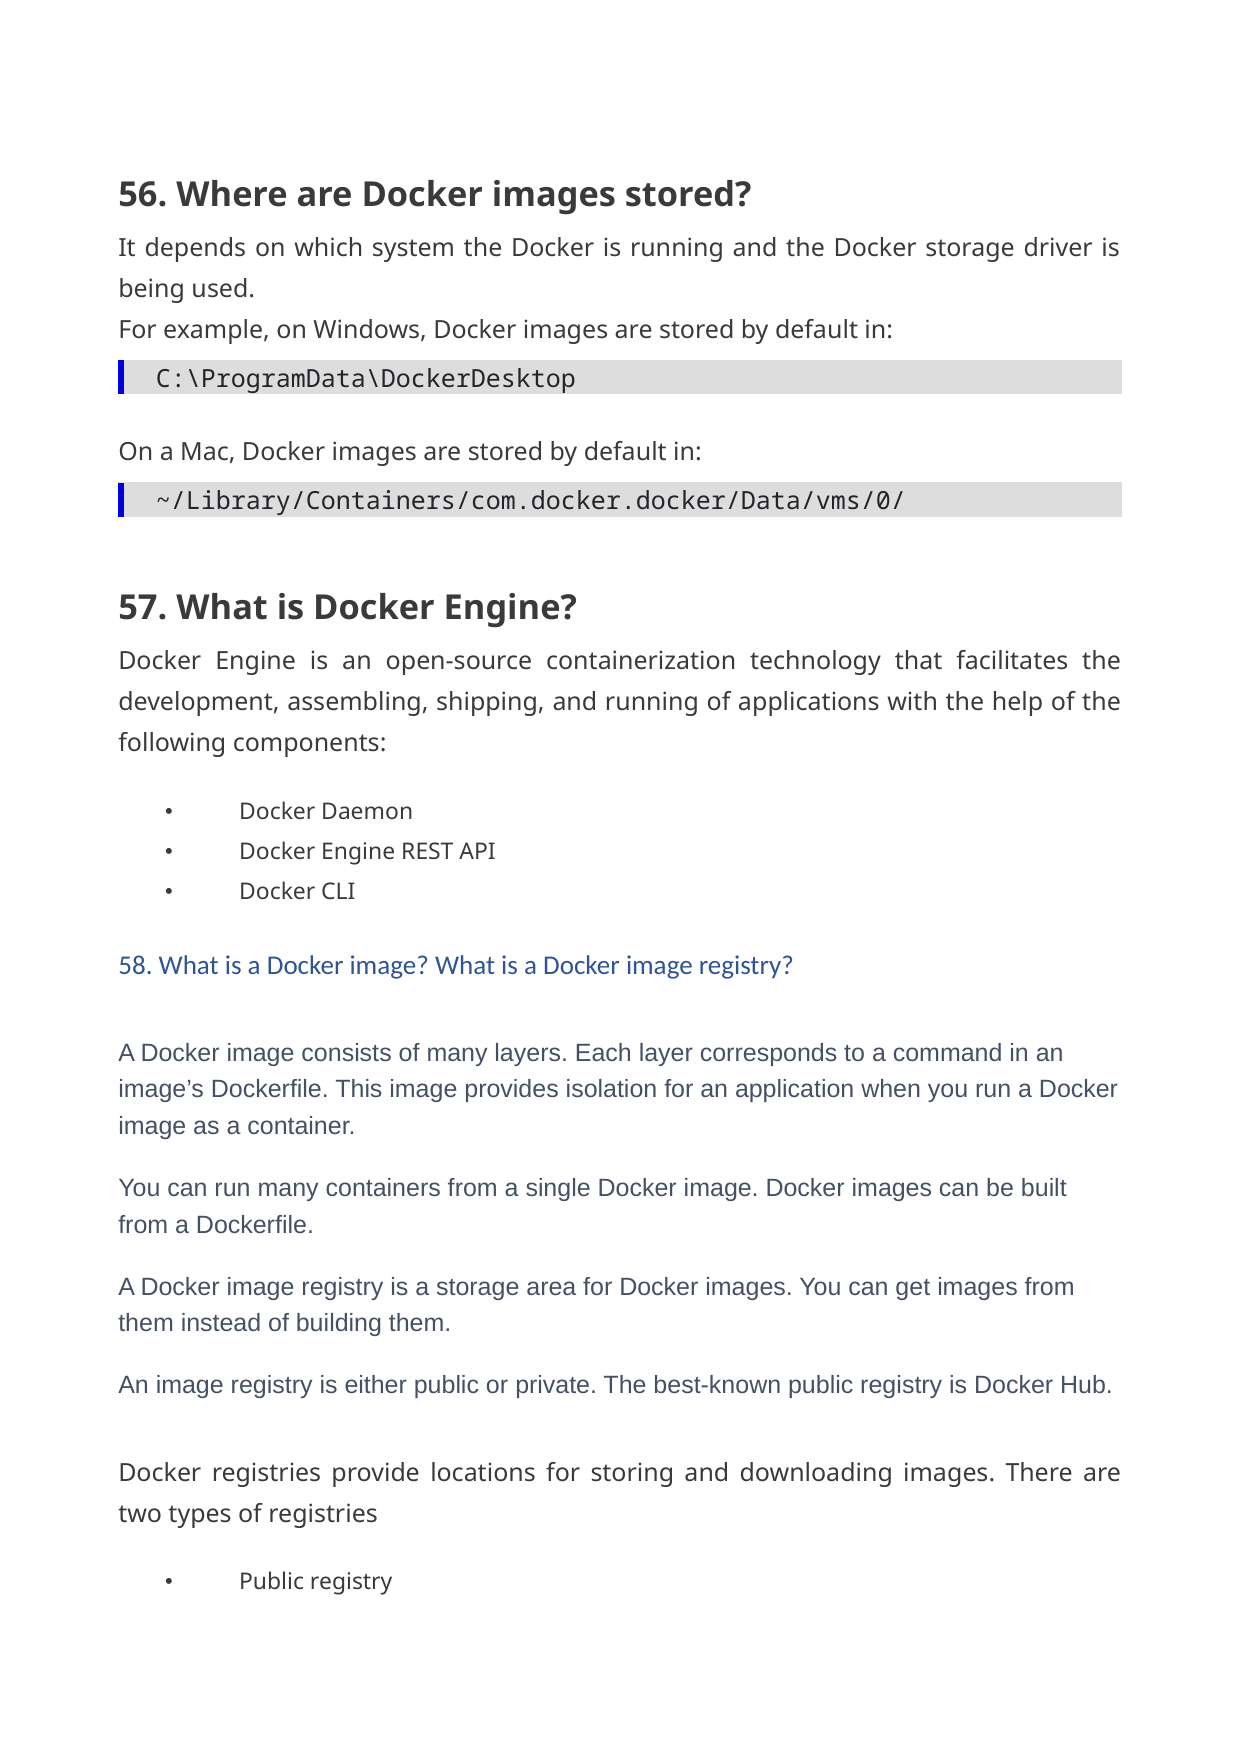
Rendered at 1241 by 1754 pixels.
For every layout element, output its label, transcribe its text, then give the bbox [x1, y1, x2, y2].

list Docker Daemon [165, 794, 1122, 826]
list Docker Engine REST API [165, 834, 1122, 866]
subtitle 57. What is Docker Engine? [118, 583, 1122, 630]
text A Docker image consists of many layers. Each layer corresponds to a command in an image’s Dockerfile. This image provides isolation for an application when you run a Docker image as a container. [118, 1038, 1122, 1140]
text Docker registries provide locations for storing and downloading images. There are two types of registries [118, 1454, 1122, 1529]
text For example, on Windows, Docker images are stored by default in: [118, 312, 1122, 346]
list Docker CLI [165, 874, 1122, 906]
text It depends on which system the Docker is running and the Docker storage driver is being used. [118, 230, 1122, 305]
text ~/Library/Containers/com.docker.docker/Data/vms/0/ [118, 482, 1122, 517]
text On a Mac, Docker images are stored by default in: [118, 434, 1122, 468]
text A Docker image registry is a storage area for Docker images. You can get images from them instead of building them. [118, 1272, 1122, 1337]
list Public registry [165, 1565, 1122, 1597]
subtitle 56. Where are Docker images stored? [118, 170, 1122, 217]
subtitle 58. What is a Docker image? What is a Docker image registry? [118, 948, 1122, 981]
text C:\ProgramData\DockerDesktop [124, 360, 1122, 394]
text An image registry is either public or private. The best-known public registry is Docker Hub. [118, 1370, 1122, 1399]
text You can run many containers from a single Docker image. Docker images can be built from a Dockerfile. [118, 1173, 1122, 1238]
text Docker Engine is an open-source containerization technology that facilitates the development, assembling, shipping, and running of applications with the help of the following components: [118, 643, 1122, 759]
